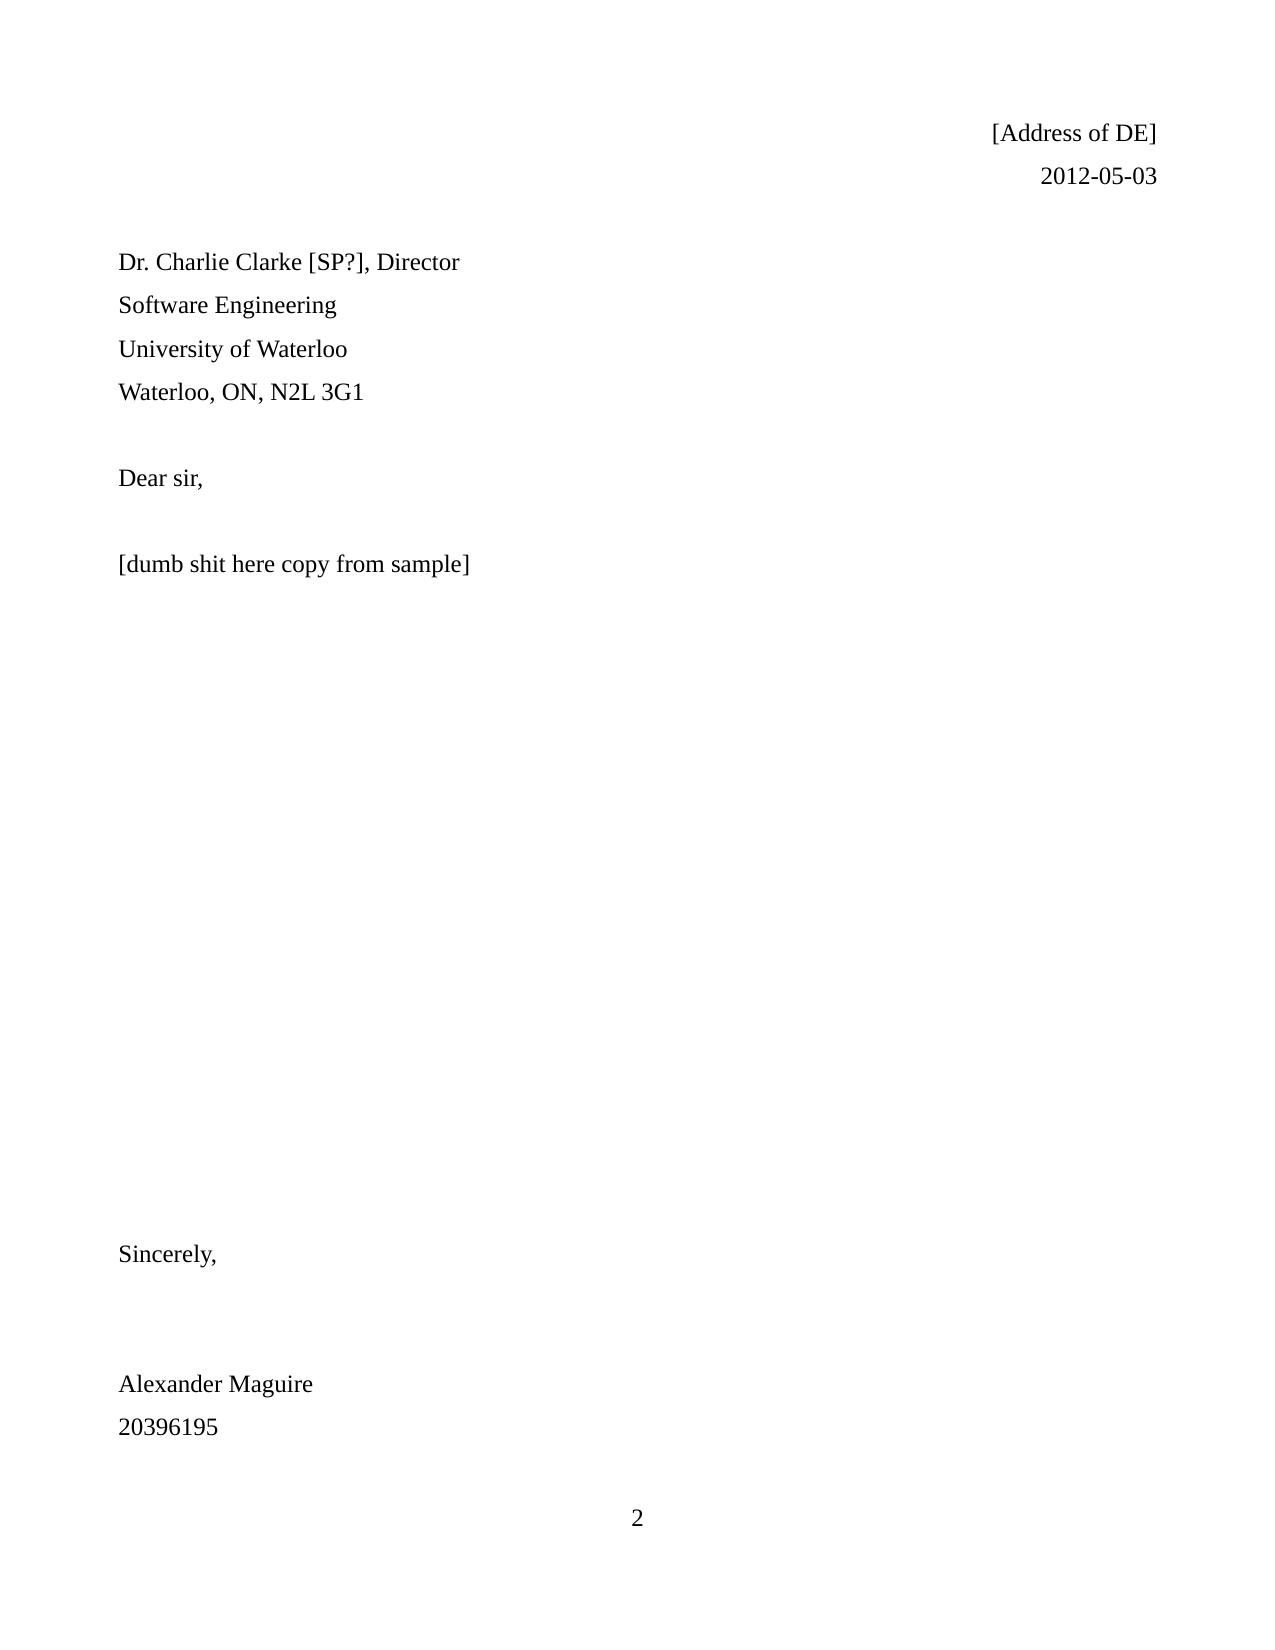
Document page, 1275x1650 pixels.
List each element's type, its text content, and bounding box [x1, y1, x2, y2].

text Software Engineering [118, 291, 1157, 319]
text 20396195 [118, 1412, 1157, 1441]
text Sincerely, [118, 1239, 1157, 1268]
text [Address of DE] [118, 118, 1157, 147]
text [dumb shit here copy from sample] [118, 549, 1157, 578]
text Alexander Maguire [118, 1369, 1157, 1397]
text University of Waterloo [118, 334, 1157, 362]
text Waterloo, ON, N2L 3G1 [118, 377, 1157, 406]
text 2012-05-03 [118, 161, 1157, 190]
text Dear sir, [118, 463, 1157, 492]
text Dr. Charlie Clarke [SP?], Director [118, 247, 1157, 276]
